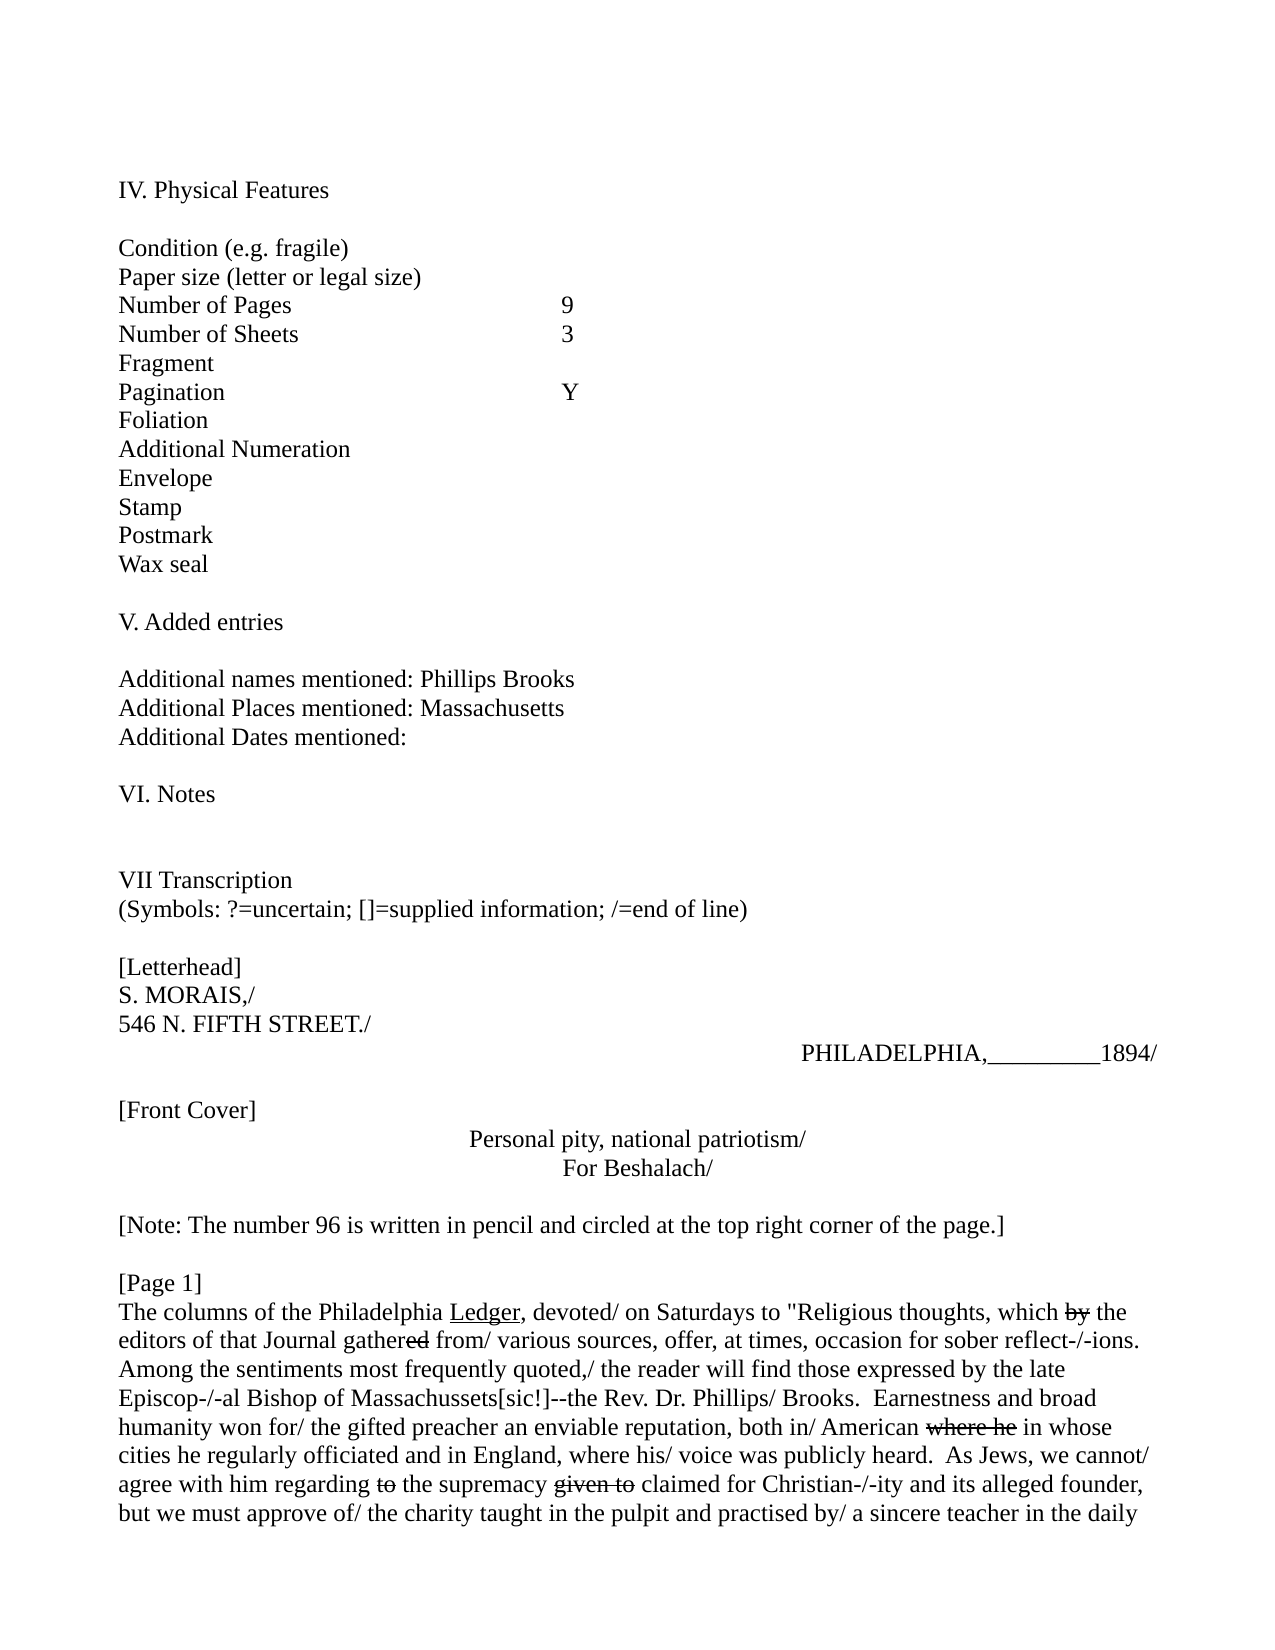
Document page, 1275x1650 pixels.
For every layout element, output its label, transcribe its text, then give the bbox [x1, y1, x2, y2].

text Personal pity, national patriotism/ [118, 1124, 1157, 1153]
text Pagination Y [118, 377, 1157, 406]
text PHILADELPHIA,_________1894/ [118, 1038, 1157, 1067]
text Paper size (letter or legal size) [118, 262, 1157, 291]
text (Symbols: ?=uncertain; []=supplied information; /=end of line) [118, 894, 1157, 923]
text [Letterhead] [118, 952, 1157, 981]
text Condition (e.g. fragile) [118, 233, 1157, 262]
text Additional Numeration [118, 434, 1157, 463]
text IV. Physical Features [118, 176, 1157, 204]
text Envelope [118, 463, 1157, 492]
text Additional names mentioned: Phillips Brooks [118, 664, 1157, 693]
text V. Added entries [118, 607, 1157, 636]
text [Front Cover] [118, 1096, 1157, 1124]
text Additional Places mentioned: Massachusetts [118, 693, 1157, 722]
text Fragment [118, 348, 1157, 377]
text Postma rk [118, 521, 1157, 549]
text VII Transcription [118, 866, 1157, 894]
text Stamp [118, 492, 1157, 521]
text [Note: The number 96 is written in pencil and circled at the top right corner of the page.] [118, 1211, 1157, 1239]
text [Page 1] [118, 1268, 1157, 1297]
text Foliation [118, 406, 1157, 434]
text Number of Pages 9 [118, 291, 1157, 319]
text Wax seal [118, 549, 1157, 578]
text S. MORAIS,/ [118, 981, 1157, 1009]
text For Beshalach/ [118, 1153, 1157, 1182]
text The columns of the Philadelphia Ledger, devoted/ on Saturdays to "Religious thoughts, which by the editors of that Journal gathered from/ various sources, offer, at times, occasion for sober reflect-/-ions. Among the sentiments most frequently quoted,/ the reader will find those expressed by the late Episcop-/-al Bishop of Massachussets[sic!]--the Rev. Dr. Phillips/ Brooks. Earnestness and broad humanity won for/ the gifted preacher an enviable reputation, both in/ American where he in whose cities he regularly officiated and in England, where his/ voice was publicly heard. As Jews, we cannot/ agree with him regarding to the supremacy given to claimed for Christian-/-ity and its alleged founder, but we must approve of/ the charity taught in the pulpit and practised by/ a sincere teacher in the daily [118, 1297, 1157, 1527]
text Additional Dates mentioned: [118, 722, 1157, 751]
text VI. Notes [118, 779, 1157, 808]
text Number of Sheets 3 [118, 319, 1157, 348]
text 546 N. FIFTH STREET./ [118, 1009, 1157, 1038]
